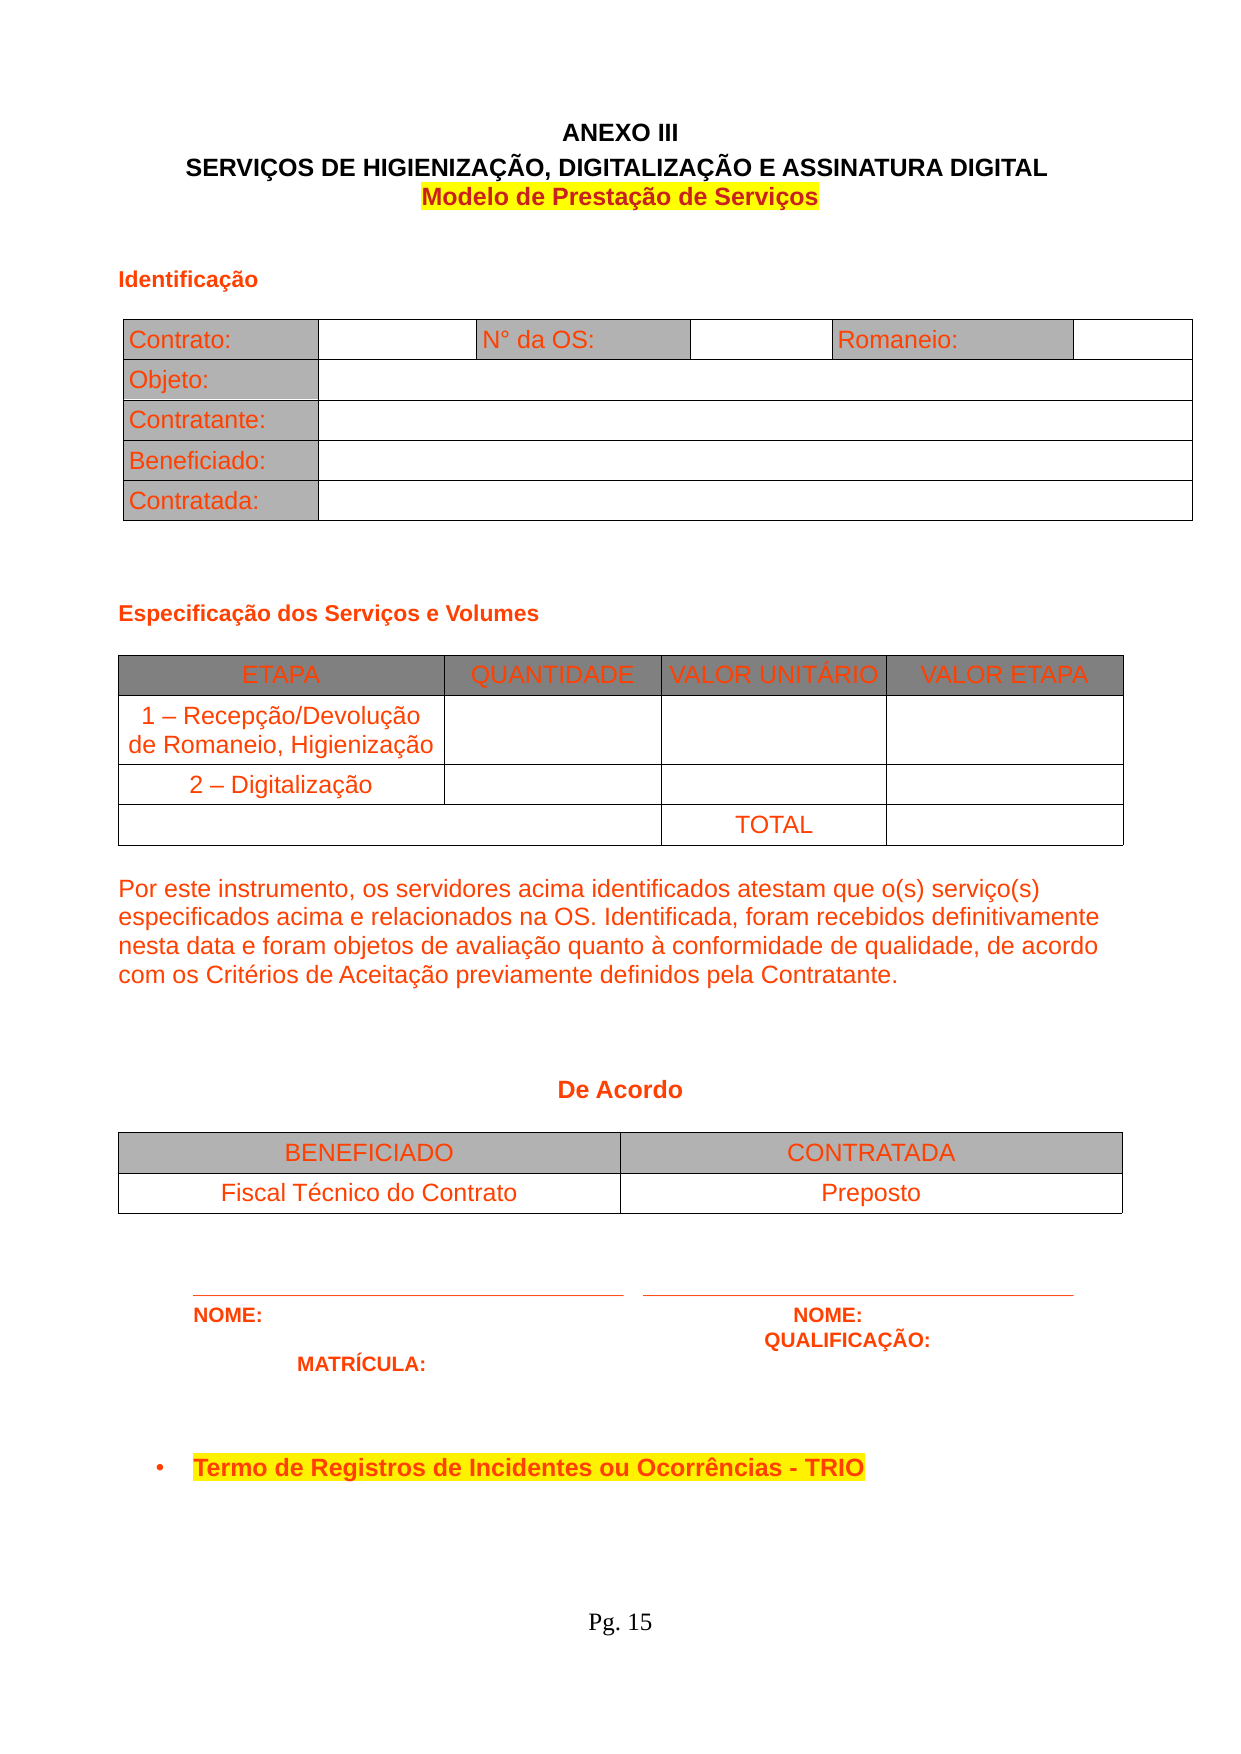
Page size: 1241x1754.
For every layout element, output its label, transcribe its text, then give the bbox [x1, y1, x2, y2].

table_header VALOR ETAPA [887, 656, 1123, 695]
table_header CONTRATADA [621, 1133, 1122, 1173]
table_cell 1 – Recepção/Devolução de Romaneio, Higienização [119, 696, 444, 764]
table_header Contrato: [124, 320, 318, 359]
table_cell Fiscal Técnico do Contrato [119, 1174, 620, 1213]
table_cell [319, 441, 1192, 480]
table_cell [319, 360, 1192, 399]
table_cell [319, 401, 1192, 440]
text Especificação dos Serviços e Volumes [118, 599, 1122, 626]
table_cell 2 – Digitalização [119, 765, 444, 804]
table_cell [662, 696, 886, 764]
table_cell [445, 696, 661, 764]
table_header Romaneio: [833, 320, 1073, 359]
table_cell Objeto: [124, 360, 318, 399]
table_header QUANTIDADE [445, 656, 661, 695]
table_cell Beneficiado: [124, 441, 318, 480]
text MATRÍCULA: [118, 1352, 1122, 1376]
table_cell Preposto [621, 1174, 1122, 1213]
table_cell [887, 805, 1123, 845]
table_header VALOR UNITÁRIO [662, 656, 886, 695]
list Termo de Registros de Incidentes ou Ocorrências - TRIO [156, 1453, 1122, 1481]
text QUALIFICAÇÃO: [118, 1328, 1122, 1352]
table_cell TOTAL [662, 805, 886, 845]
table_cell [887, 696, 1123, 764]
table_cell Contratante: [124, 401, 318, 440]
table_cell [119, 805, 661, 845]
table_header [319, 320, 476, 359]
table_header BENEFICIADO [119, 1133, 620, 1173]
table_cell [319, 481, 1192, 520]
table_header [691, 320, 832, 359]
text Identificação [118, 266, 1122, 292]
text Por este instrumento, os servidores acima identificados atestam que o(s) serviço(s) especificados acima e relacionados na OS. Identificada, foram recebidos definitivamente nesta data e foram objetos de avaliação quanto à conformidade de qualidade, de acordo com os Critérios de Aceitação previamente definidos pela Contratante. [118, 873, 1122, 988]
text NOME: NOME: [118, 1299, 1122, 1328]
text _______________________________ _______________________________ [118, 1271, 1122, 1299]
table_cell [662, 765, 886, 804]
table_header N° da OS: [477, 320, 690, 359]
table_header [1074, 320, 1192, 359]
table_cell Contratada: [124, 481, 318, 520]
text De Acordo [118, 1075, 1122, 1103]
table_cell [887, 765, 1123, 804]
table_header ETAPA [119, 656, 444, 695]
table_cell [445, 765, 661, 804]
